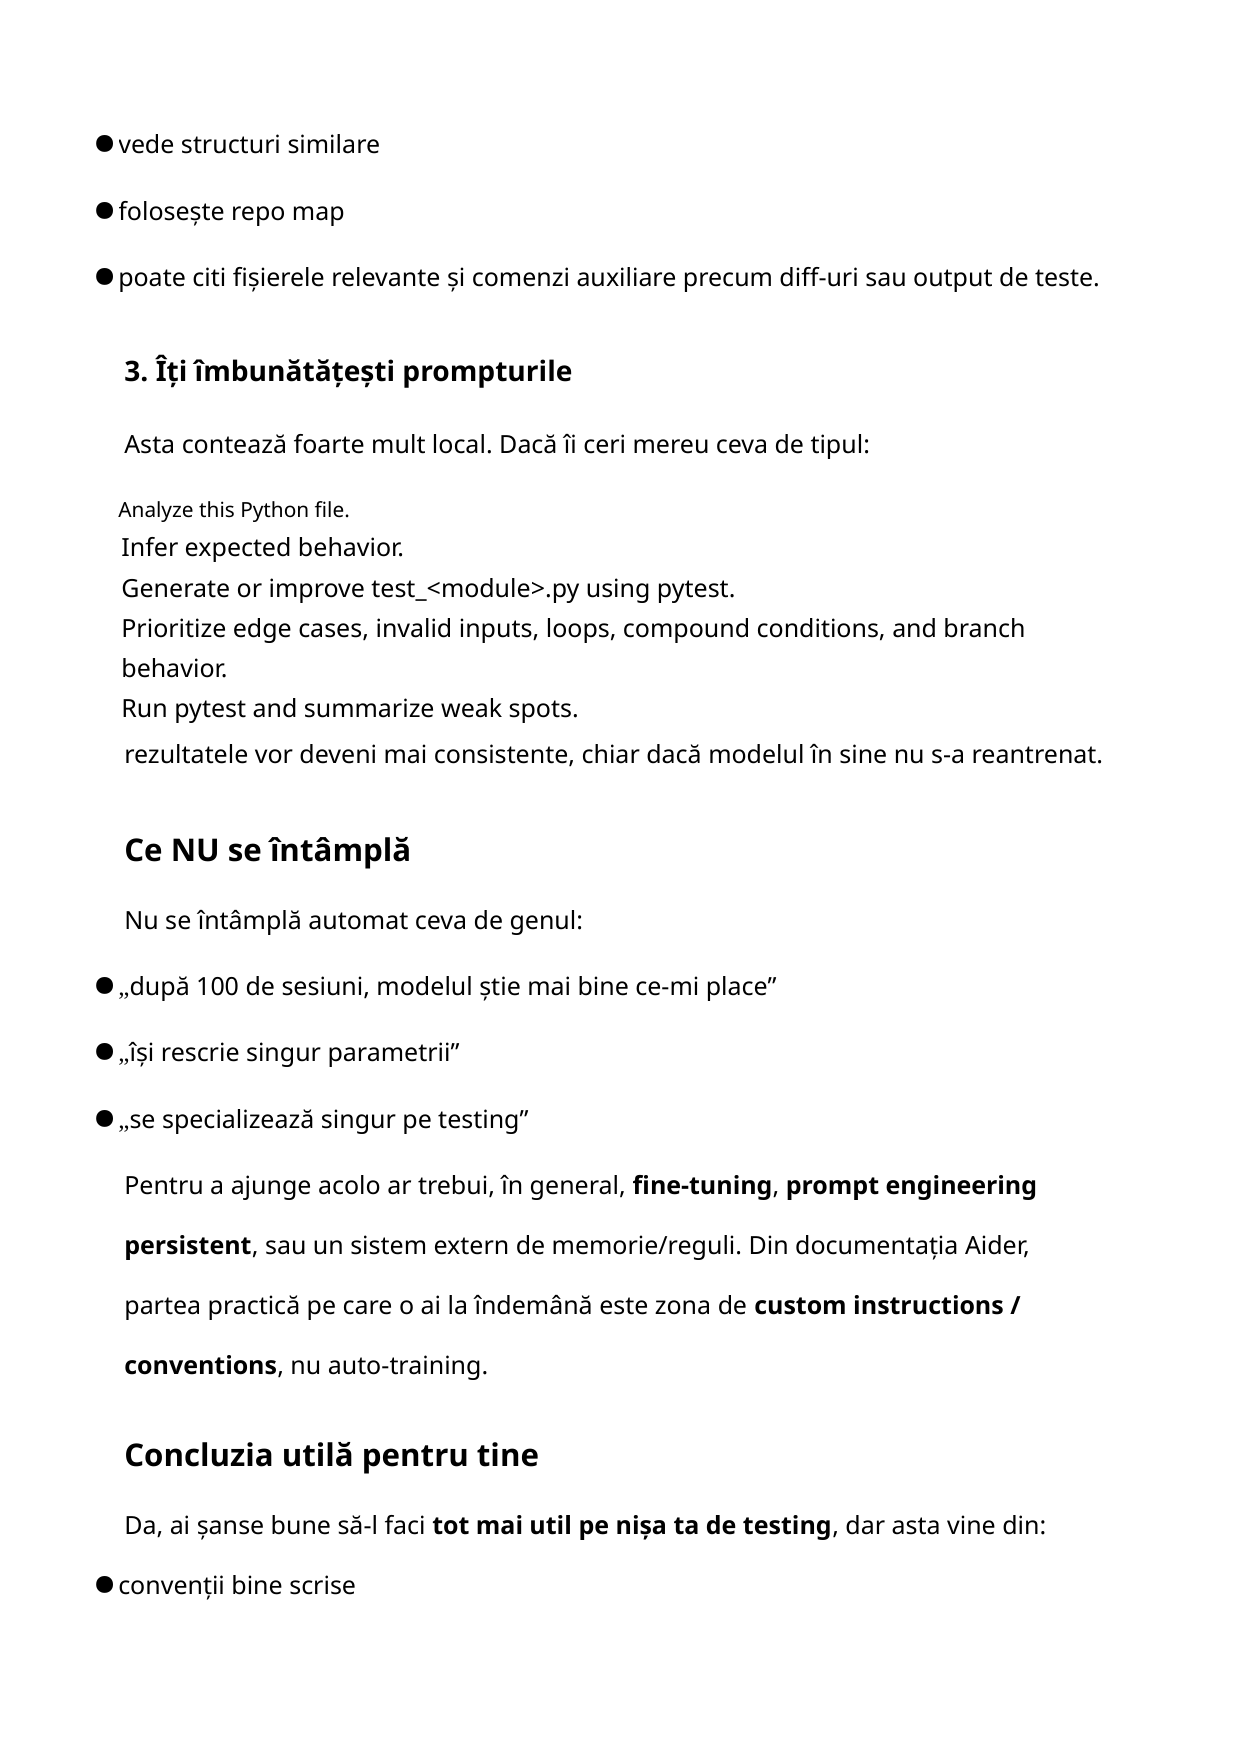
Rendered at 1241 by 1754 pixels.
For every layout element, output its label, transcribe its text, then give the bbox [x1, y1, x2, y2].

text rezultatele vor deveni mai consistente, chiar dacă modelul în sine nu s-a reantrenat. [119, 732, 1122, 774]
text Prioritize edge cases, invalid inputs, loops, compound conditions, and branch behavior. [231, 607, 1122, 687]
text Asta contează foarte mult local. Dacă îi ceri mereu ceva de tipul: [119, 420, 1122, 466]
text [583, 687, 1122, 728]
subtitle Concluzia utilă pentru tine [119, 1427, 1122, 1479]
text Da, ai șanse bune să-l faci tot mai util pe nișa ta de testing, dar asta vine din: [119, 1501, 1122, 1544]
list poate citi fișierele relevante și comenzi auxiliare precum diff-uri sau output de teste. [119, 254, 1122, 297]
text Analyze this Python file. [118, 494, 353, 527]
text Generate or improve test_<module>.py using pytest. [119, 568, 738, 607]
text [354, 493, 1122, 527]
subtitle Ce NU se întâmplă [119, 822, 1122, 874]
list folosește repo map [119, 187, 1122, 231]
text [739, 567, 1122, 607]
text Infer expected behavior. [119, 528, 407, 567]
text Pentru a ajunge acolo ar trebui, în general, fine-tuning, prompt engineering persistent, sau un sistem extern de memorie/reguli. Din documentația Aider, partea practică pe care o ai la îndemână este zona de custom instructions / conventions, nu auto-training. [119, 1162, 1122, 1385]
subtitle 3. Îți îmbunătățești prompturile [119, 345, 1122, 393]
list „își rescrie singur parametrii” [119, 1029, 1122, 1072]
text Nu se întâmplă automat ceva de genul: [119, 896, 1122, 939]
text [408, 527, 1122, 567]
text Prioritize edge cases, invalid inputs, loops, compound conditions, and branch behavior. [119, 608, 1035, 647]
list „se specializează singur pe testing” [119, 1095, 1122, 1138]
list „după 100 de sesiuni, modelul știe mai bine ce-mi place” [119, 963, 1122, 1006]
text Run pytest and summarize weak spots. [119, 689, 582, 728]
list convenții bine scrise [119, 1561, 1122, 1608]
text Prioritize edge cases, invalid inputs, loops, compound conditions, and branch behavior. [119, 649, 230, 687]
list vede structuri similare [119, 122, 1122, 164]
